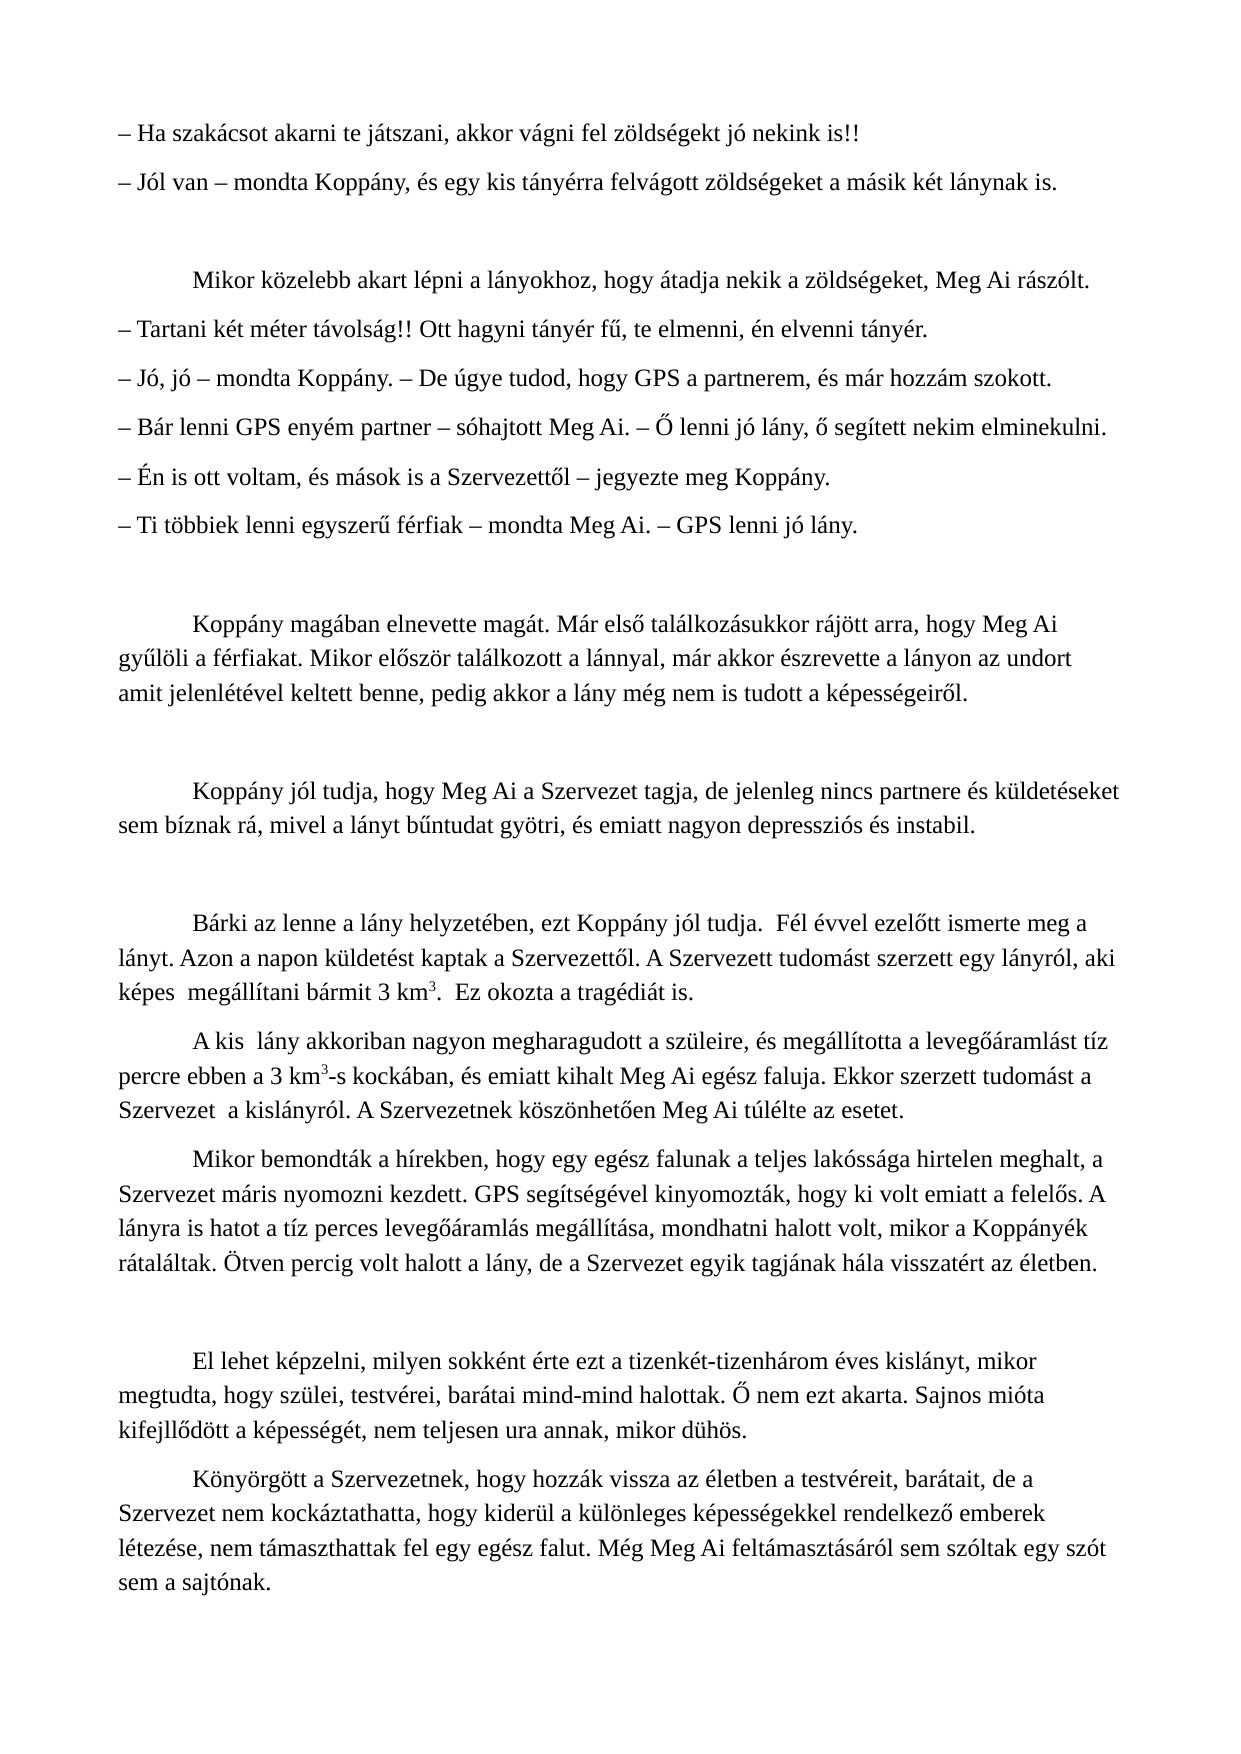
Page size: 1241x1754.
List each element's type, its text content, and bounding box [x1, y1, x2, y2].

text – Ha szakácsot akarni te játszani, akkor vágni fel zöldségekt jó nekink is!! [118, 118, 1122, 147]
text – Én is ott voltam, és mások is a Szervezettől – jegyezte meg Koppány. [118, 462, 1122, 490]
text – Jó, jó – mondta Koppány. – De úgye tudod, hogy GPS a partnerem, és már hozzám szokott. [118, 363, 1122, 392]
text – Jól van – mondta Koppány, és egy kis tányérra felvágott zöldségeket a másik két lánynak is. [118, 167, 1122, 196]
text Bárki az lenne a lány helyzetében, ezt Koppány jól tudja. Fél évvel ezelőtt ismerte meg a lányt. Azon a napon küldetést kaptak a Szervezettől. A Szervezett tudomást szerzett egy lányról, aki képes megállítani bármit 3 km3. Ez okozta a tragédiát is. [118, 908, 1122, 1006]
text Mikor közelebb akart lépni a lányokhoz, hogy átadja nekik a zöldségeket, Meg Ai rászólt. [118, 265, 1122, 294]
text El lehet képzelni, milyen sokként érte ezt a tizenkét-tizenhárom éves kislányt, mikor megtudta, hogy szülei, testvérei, barátai mind-mind halottak. Ő nem ezt akarta. Sajnos mióta kifejllődött a képességét, nem teljesen ura annak, mikor dühös. [118, 1346, 1122, 1444]
text Koppány jól tudja, hogy Meg Ai a Szervezet tagja, de jelenleg nincs partnere és küldetéseket sem bíznak rá, mivel a lányt bűntudat gyötri, és emiatt nagyon depressziós és instabil. [118, 776, 1122, 839]
text – Tartani két méter távolság!! Ott hagyni tányér fű, te elmenni, én elvenni tányér. [118, 314, 1122, 343]
text – Ti többiek lenni egyszerű férfiak – mondta Meg Ai. – GPS lenni jó lány. [118, 511, 1122, 539]
text Mikor bemondták a hírekben, hogy egy egész falunak a teljes lakóssága hirtelen meghalt, a Szervezet máris nyomozni kezdett. GPS segítségével kinyomozták, hogy ki volt emiatt a felelős. A lányra is hatot a tíz perces levegőáramlás megállítása, mondhatni halott volt, mikor a Koppányék rátaláltak. Ötven percig volt halott a lány, de a Szervezet egyik tagjának hála visszatért az életben. [118, 1144, 1122, 1277]
text – Bár lenni GPS enyém partner – sóhajtott Meg Ai. – Ő lenni jó lány, ő segített nekim elminekulni. [118, 412, 1122, 441]
text Könyörgött a Szervezetnek, hogy hozzák vissza az életben a testvéreit, barátait, de a Szervezet nem kockáztathatta, hogy kiderül a különleges képességekkel rendelkező emberek létezése, nem támaszthattak fel egy egész falut. Még Meg Ai feltámasztásáról sem szóltak egy szót sem a sajtónak. [118, 1464, 1122, 1596]
text A kis lány akkoriban nagyon megharagudott a szüleire, és megállította a levegőáramlást tíz percre ebben a 3 km3-s kockában, és emiatt kihalt Meg Ai egész faluja. Ekkor szerzett tudomást a Szervezet a kislányról. A Szervezetnek köszönhetően Meg Ai túlélte az esetet. [118, 1026, 1122, 1124]
text Koppány magában elnevette magát. Már első találkozásukkor rájött arra, hogy Meg Ai gyűlöli a férfiakat. Mikor először találkozott a lánnyal, már akkor észrevette a lányon az undort amit jelenlétével keltett benne, pedig akkor a lány még nem is tudott a képességeiről. [118, 609, 1122, 706]
